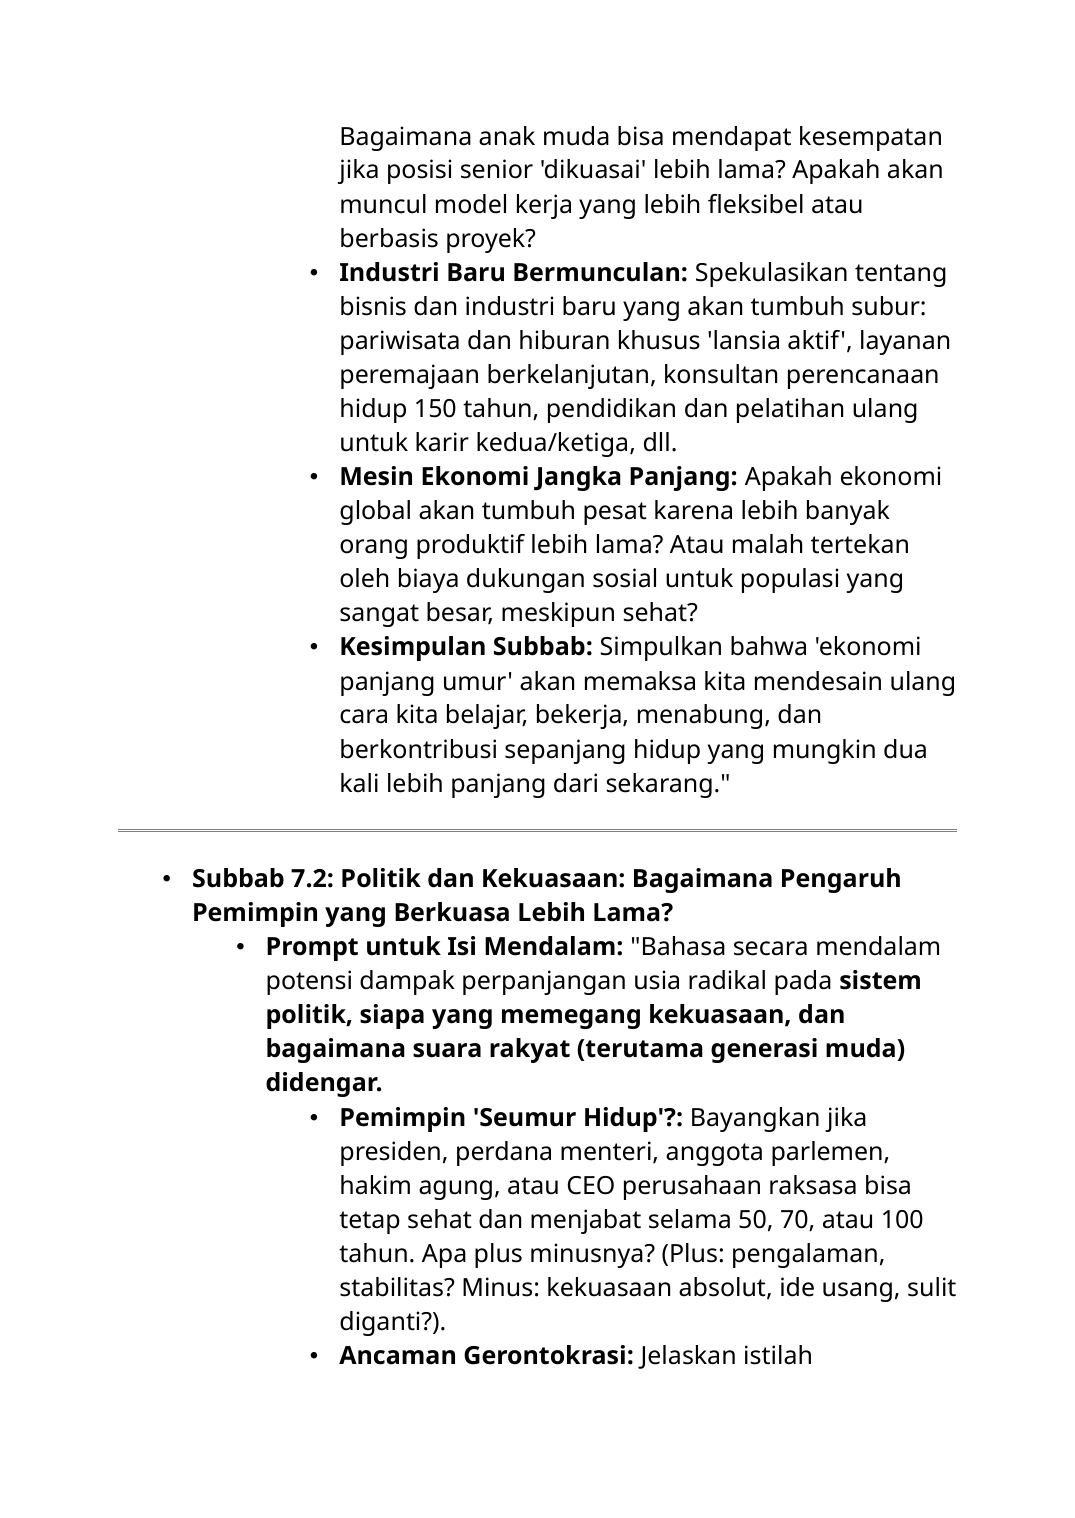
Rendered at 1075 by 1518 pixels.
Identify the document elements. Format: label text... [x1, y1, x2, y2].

list Mesin Ekonomi Jangka Panjang: Apakah ekonomi global akan tumbuh pesat karena lebih banyak orang produktif lebih lama? Atau malah tertekan oleh biaya dukungan sosial untuk populasi yang sangat besar, meskipun sehat? [309, 459, 957, 629]
list Ancaman Gerontokrasi: Jelaskan istilah [309, 1338, 957, 1372]
list Prompt untuk Isi Mendalam: "Bahasa secara mendalam potensi dampak perpanjangan usia radikal pada sistem politik, siapa yang memegang kekuasaan, dan bagaimana suara rakyat (terutama generasi muda) didengar. [236, 929, 957, 1099]
list Industri Baru Bermunculan: Spekulasikan tentang bisnis dan industri baru yang akan tumbuh subur: pariwisata dan hiburan khusus 'lansia aktif', layanan peremajaan berkelanjutan, konsultan perencanaan hidup 150 tahun, pendidikan dan pelatihan ulang untuk karir kedua/ketiga, dll. [309, 254, 957, 459]
list Kesimpulan Subbab: Simpulkan bahwa 'ekonomi panjang umur' akan memaksa kita mendesain ulang cara kita belajar, bekerja, menabung, dan berkontribusi sepanjang hidup yang mungkin dua kali lebih panjang dari sekarang." [309, 629, 957, 799]
list Pemimpin 'Seumur Hidup'?: Bayangkan jika presiden, perdana menteri, anggota parlemen, hakim agung, atau CEO perusahaan raksasa bisa tetap sehat dan menjabat selama 50, 70, atau 100 tahun. Apa plus minusnya? (Plus: pengalaman, stabilitas? Minus: kekuasaan absolut, ide usang, sulit diganti?). [309, 1099, 957, 1338]
list Subbab 7.2: Politik dan Kekuasaan: Bagaimana Pengaruh Pemimpin yang Berkuasa Lebih Lama? [162, 861, 957, 929]
list Bagaimana anak muda bisa mendapat kesempatan jika posisi senior 'dikuasai' lebih lama? Apakah akan muncul model kerja yang lebih fleksibel atau berbasis proyek? [309, 118, 957, 254]
